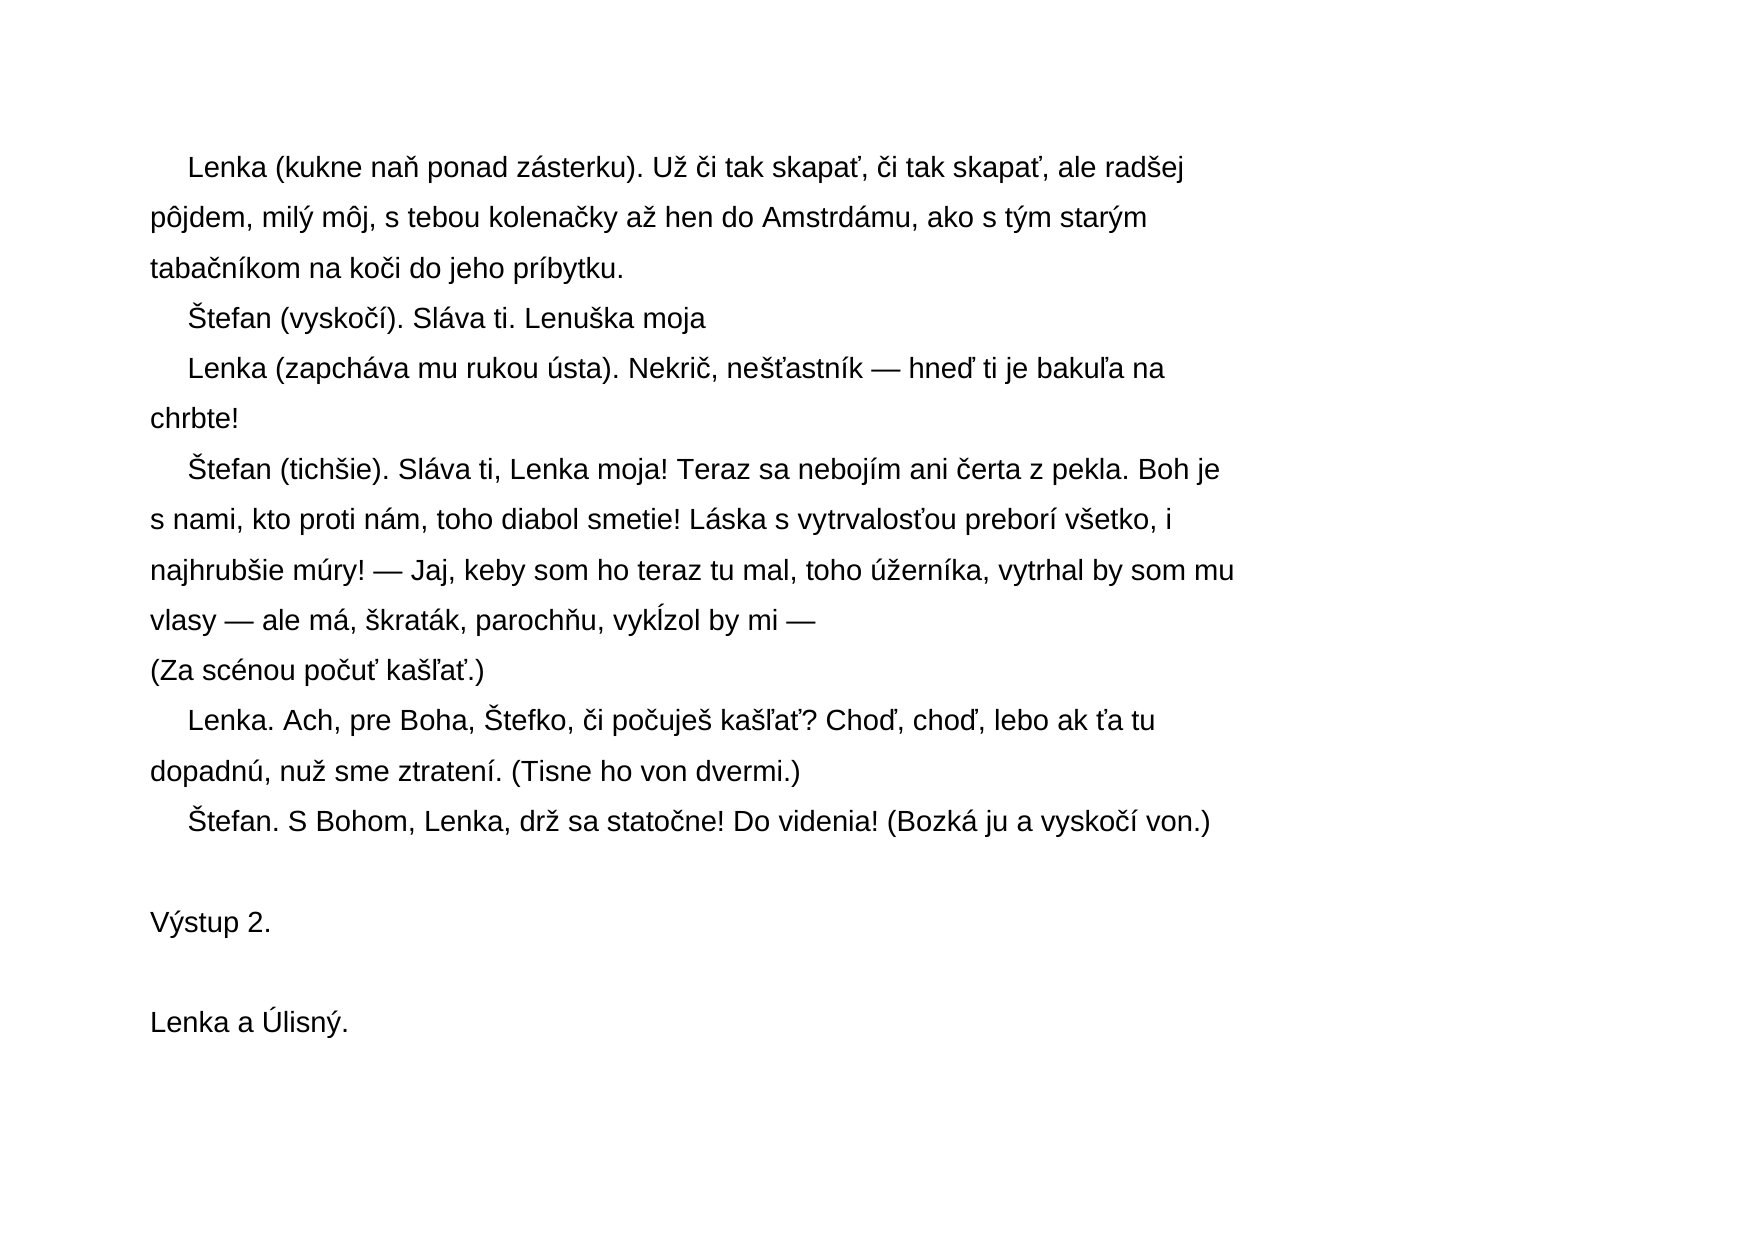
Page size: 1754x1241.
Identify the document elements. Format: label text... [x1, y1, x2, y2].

text Štefan (tichšie). Sláva ti, Lenka moja! Teraz sa nebojím ani čerta z pekla. Boh je s nami, kto proti nám, toho diabol smetie! Láska s vy­trvalosťou preborí všetko, i najhrubšie múry! — Jaj, keby som ho teraz tu mal, toho úžerníka, vytrhal by som mu vlasy — ale má, škraták, parochňu, vykĺzol by mi — [150, 452, 1243, 636]
text (Za scénou počuť kašľať.) [150, 653, 1243, 687]
text Výstup 2. [150, 905, 1243, 938]
text Lenka (zapcháva mu rukou ústa). Nekrič, ne­šťastník — hneď ti je bakuľa na chrbte! [150, 351, 1243, 435]
text Lenka a Úlisný. [150, 1005, 1243, 1039]
text Lenka (kukne naň ponad zásterku). Už či tak skapať, či tak skapať, ale radšej pôjdem, milý môj, s tebou kolenačky až hen do Amstrdámu, ako s tým starým tabačníkom na koči do jeho príbytku. [150, 150, 1243, 284]
text Lenka. Ach, pre Boha, Štefko, či počuješ kašľať? Choď, choď, lebo ak ťa tu dopadnú, nuž sme ztratení. (Tisne ho von dvermi.) [150, 703, 1243, 787]
text Štefan (vyskočí). Sláva ti. Lenuška moja [150, 301, 1243, 334]
text Štefan. S Bohom, Lenka, drž sa statočne! Do videnia! (Bozká ju a vyskočí von.) [150, 804, 1243, 838]
